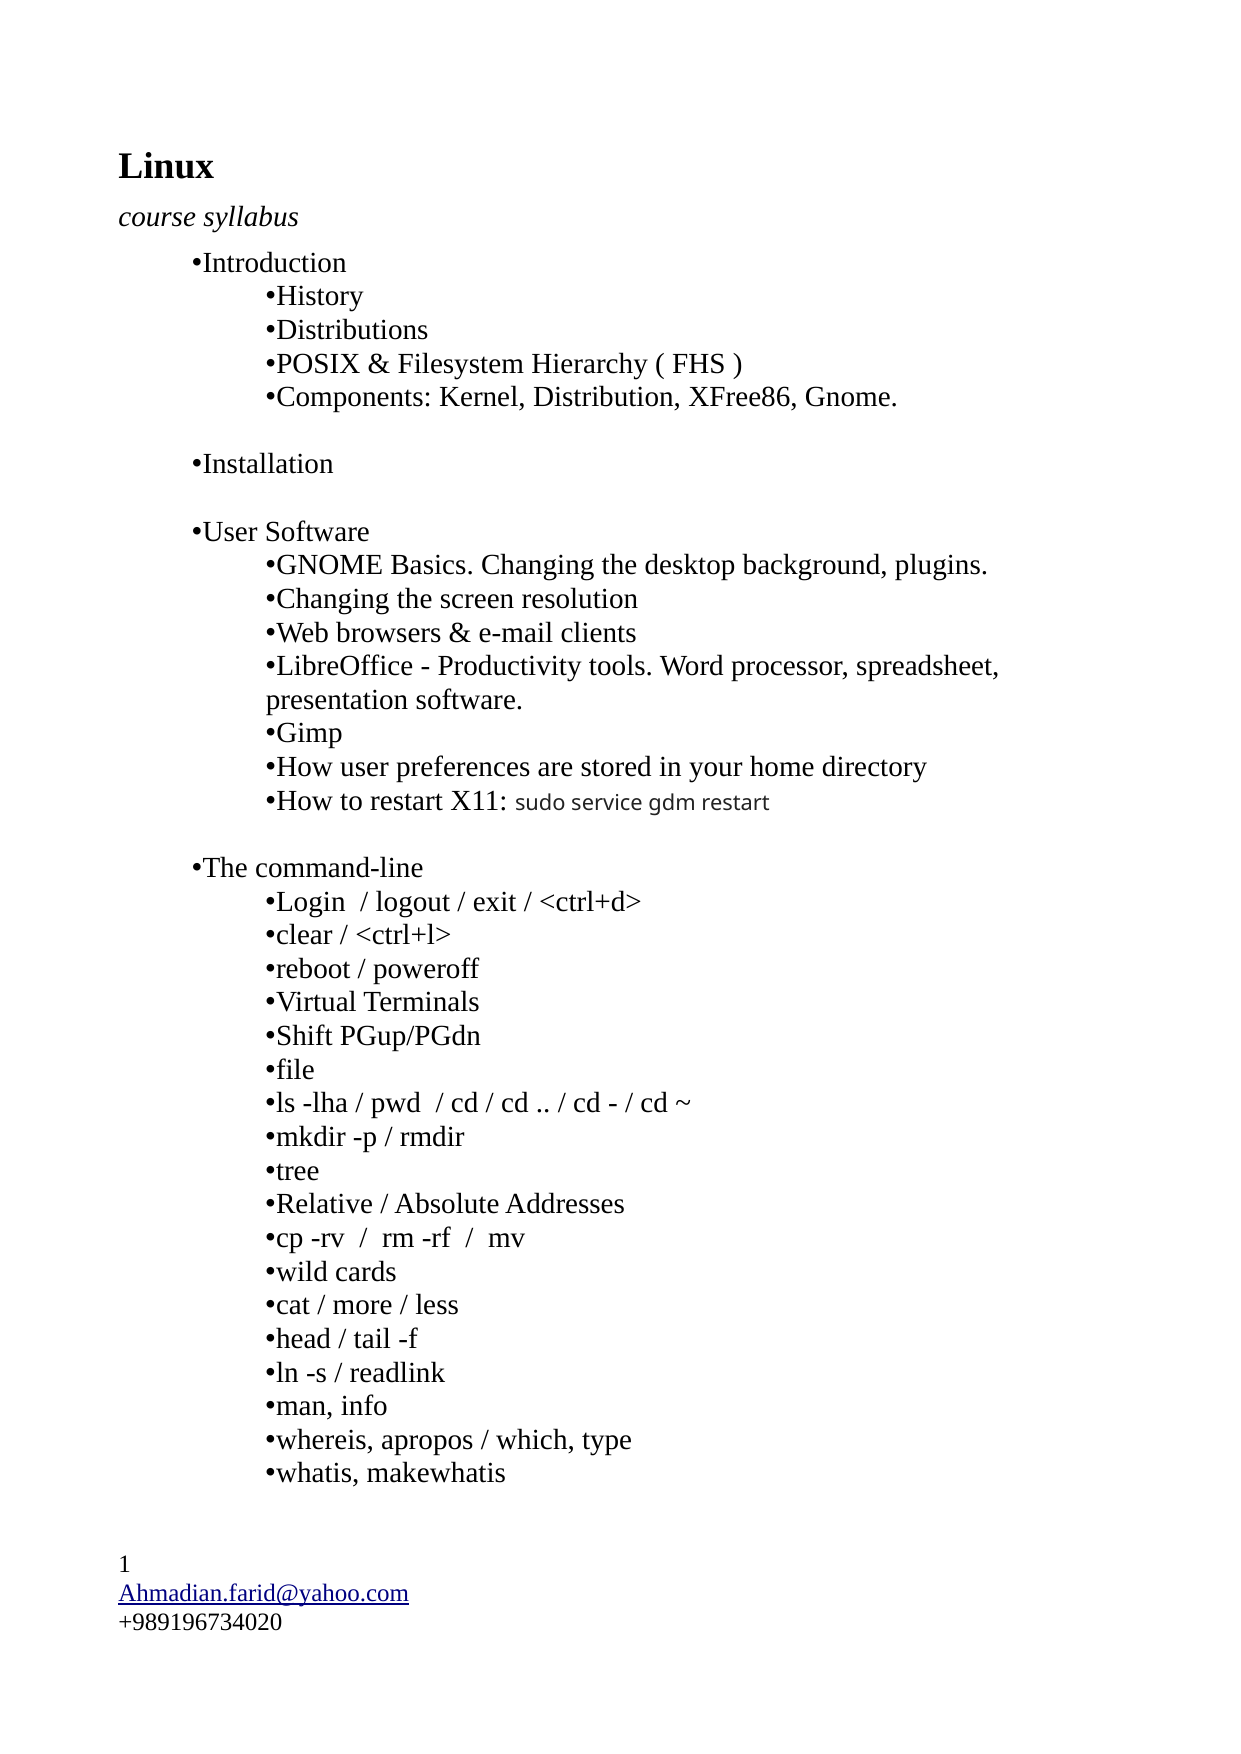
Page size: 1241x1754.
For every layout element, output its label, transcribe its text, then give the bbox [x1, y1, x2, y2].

list Changing the screen resolution [192, 581, 1122, 615]
list GNOME Basics. Changing the desktop background, plugins. [192, 547, 1122, 581]
list tree [118, 1153, 1122, 1186]
list Introduction [118, 245, 1122, 278]
list man, info [118, 1388, 1122, 1422]
text course syllabus [118, 199, 1122, 232]
list Gimp [192, 716, 1122, 749]
list Components: Kernel, Distribution, XFree86, Gnome. [192, 379, 1122, 413]
subtitle Linux [118, 143, 1122, 186]
list POSIX & Filesystem Hierarchy ( FHS ) [192, 346, 1122, 379]
list The command-line [118, 850, 1122, 884]
list mkdir -p / rmdir [118, 1119, 1122, 1153]
list LibreOffice - Productivity tools. Word processor, spreadsheet, presentation software. [192, 648, 1122, 716]
list Distributions [192, 312, 1122, 346]
list How to restart X11: sudo service gdm restart [192, 783, 1122, 816]
list User Software [118, 514, 1122, 547]
list Web browsers & e-mail clients [192, 615, 1122, 648]
list file [118, 1052, 1122, 1086]
list whereis, apropos / which, type [118, 1422, 1122, 1456]
list Shift PGup/PGdn [118, 1018, 1122, 1052]
list whatis, makewhatis [118, 1456, 1122, 1489]
list head / tail -f [118, 1321, 1122, 1355]
list reboot / poweroff [118, 951, 1122, 984]
list Relative / Absolute Addresses [118, 1186, 1122, 1220]
list Login / logout / exit / <ctrl+d> [118, 884, 1122, 917]
list Installation [118, 447, 1122, 480]
list cat / more / less [118, 1287, 1122, 1321]
list ls -lha / pwd / cd / cd .. / cd - / cd ~ [118, 1086, 1122, 1119]
list ln -s / readlink [118, 1355, 1122, 1388]
list How user preferences are stored in your home directory [192, 749, 1122, 783]
list Virtual Terminals [118, 984, 1122, 1018]
list History [192, 278, 1122, 312]
list clear / <ctrl+l> [118, 917, 1122, 951]
list wild cards [118, 1254, 1122, 1287]
list cp -rv / rm -rf / mv [118, 1220, 1122, 1254]
